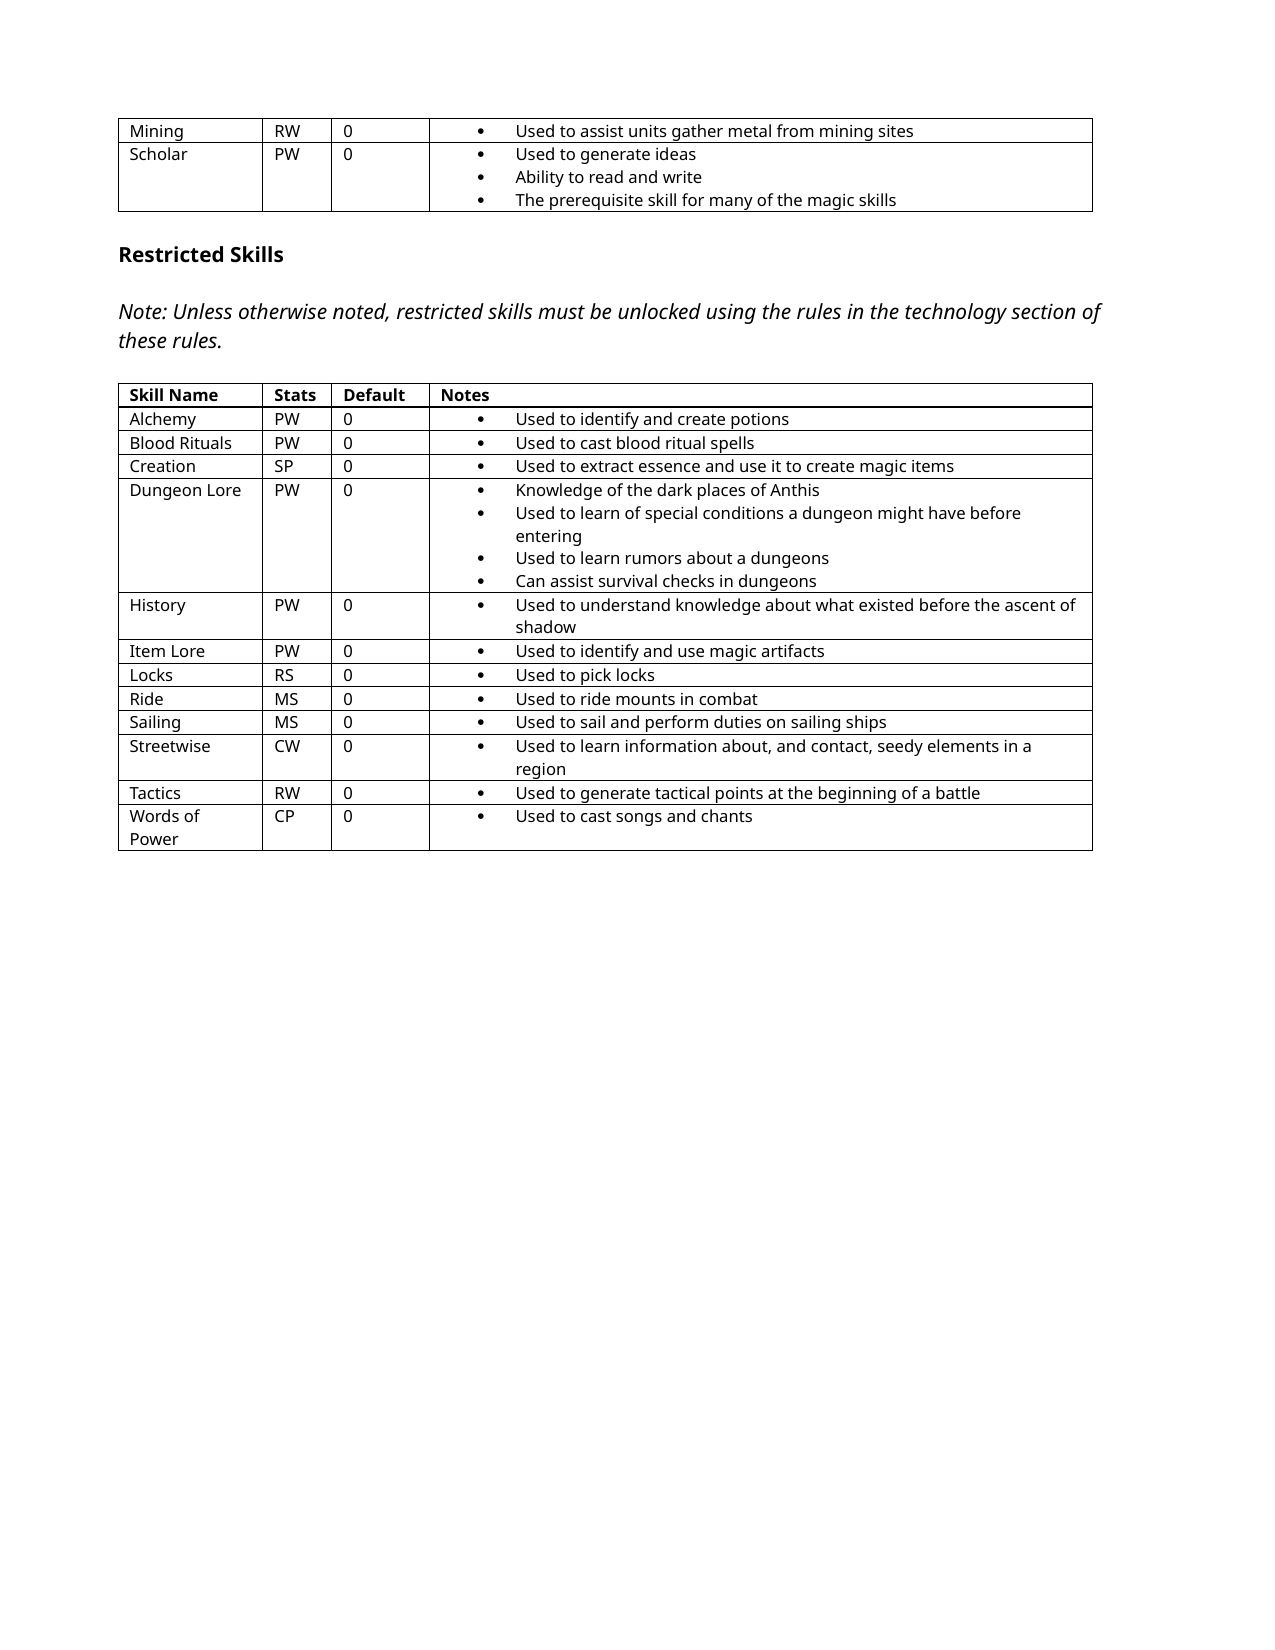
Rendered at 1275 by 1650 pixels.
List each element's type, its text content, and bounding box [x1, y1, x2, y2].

table_cell RW [263, 119, 331, 142]
table_cell 0 [332, 640, 429, 662]
table_cell PW [263, 640, 331, 662]
table_cell 0 [332, 664, 429, 686]
table_cell RW [263, 781, 331, 804]
text Note: Unless otherwise noted, restricted skills must be unlocked using the rules in the technology section of these rules. [118, 297, 1157, 354]
table_cell Mining [119, 119, 262, 142]
table_cell Sailing [119, 711, 262, 734]
table_cell 0 [332, 805, 429, 850]
table_cell PW [263, 479, 331, 592]
table_cell MS [263, 687, 331, 710]
text Restricted Skills [118, 241, 1157, 269]
table_header Notes [430, 384, 1092, 406]
table_cell 0 [332, 781, 429, 804]
table_cell Used to learn information about, and contact, seedy elements in a region [430, 735, 1092, 780]
table_cell 0 [332, 687, 429, 710]
table_cell SP [263, 455, 331, 478]
table_cell Words of Power [119, 805, 262, 850]
table_cell Blood Rituals [119, 431, 262, 454]
table_header Stats [263, 384, 331, 406]
table_cell MS [263, 711, 331, 734]
table_cell Used to extract essence and use it to create magic items [430, 455, 1092, 478]
table_cell 0 [332, 479, 429, 592]
table_cell Scholar [119, 143, 262, 211]
table_cell Used to cast blood ritual spells [430, 431, 1092, 454]
table_header Default [332, 384, 429, 406]
table_cell PW [263, 593, 331, 639]
table_cell 0 [332, 143, 429, 211]
table_cell Used to sail and perform duties on sailing ships [430, 711, 1092, 734]
table_cell Used to ride mounts in combat [430, 687, 1092, 710]
table_cell 0 [332, 408, 429, 430]
table_cell PW [263, 431, 331, 454]
table_cell PW [263, 408, 331, 430]
table_cell Item Lore [119, 640, 262, 662]
table_cell 0 [332, 455, 429, 478]
table_cell Used to generate ideas Ability to read and write The prerequisite skill for many of the magic skills [430, 143, 1092, 211]
table_cell RS [263, 664, 331, 686]
table_cell PW [263, 143, 331, 211]
table_cell Dungeon Lore [119, 479, 262, 592]
table_cell Locks [119, 664, 262, 686]
table_cell Streetwise [119, 735, 262, 780]
table_cell History [119, 593, 262, 639]
table_cell Used to pick locks [430, 664, 1092, 686]
table_cell Creation [119, 455, 262, 478]
table_cell Used to identify and use magic artifacts [430, 640, 1092, 662]
table_cell 0 [332, 593, 429, 639]
table_cell Tactics [119, 781, 262, 804]
table_header Skill Name [119, 384, 262, 406]
table_cell Used to assist units gather metal from mining sites [430, 119, 1092, 142]
table_cell Used to cast songs and chants [430, 805, 1092, 850]
table_cell Used to identify and create potions [430, 408, 1092, 430]
table_cell 0 [332, 735, 429, 780]
table_cell 0 [332, 431, 429, 454]
table_cell Alchemy [119, 408, 262, 430]
table_cell Used to generate tactical points at the beginning of a battle [430, 781, 1092, 804]
table_cell Used to understand knowledge about what existed before the ascent of shadow [430, 593, 1092, 639]
table_cell 0 [332, 711, 429, 734]
table_cell Knowledge of the dark places of Anthis Used to learn of special conditions a dungeon might have before entering Used to learn rumors about a dungeons Can assist survival checks in dungeons [430, 479, 1092, 592]
table_cell Ride [119, 687, 262, 710]
table_cell 0 [332, 119, 429, 142]
table_cell CW [263, 735, 331, 780]
table_cell CP [263, 805, 331, 850]
